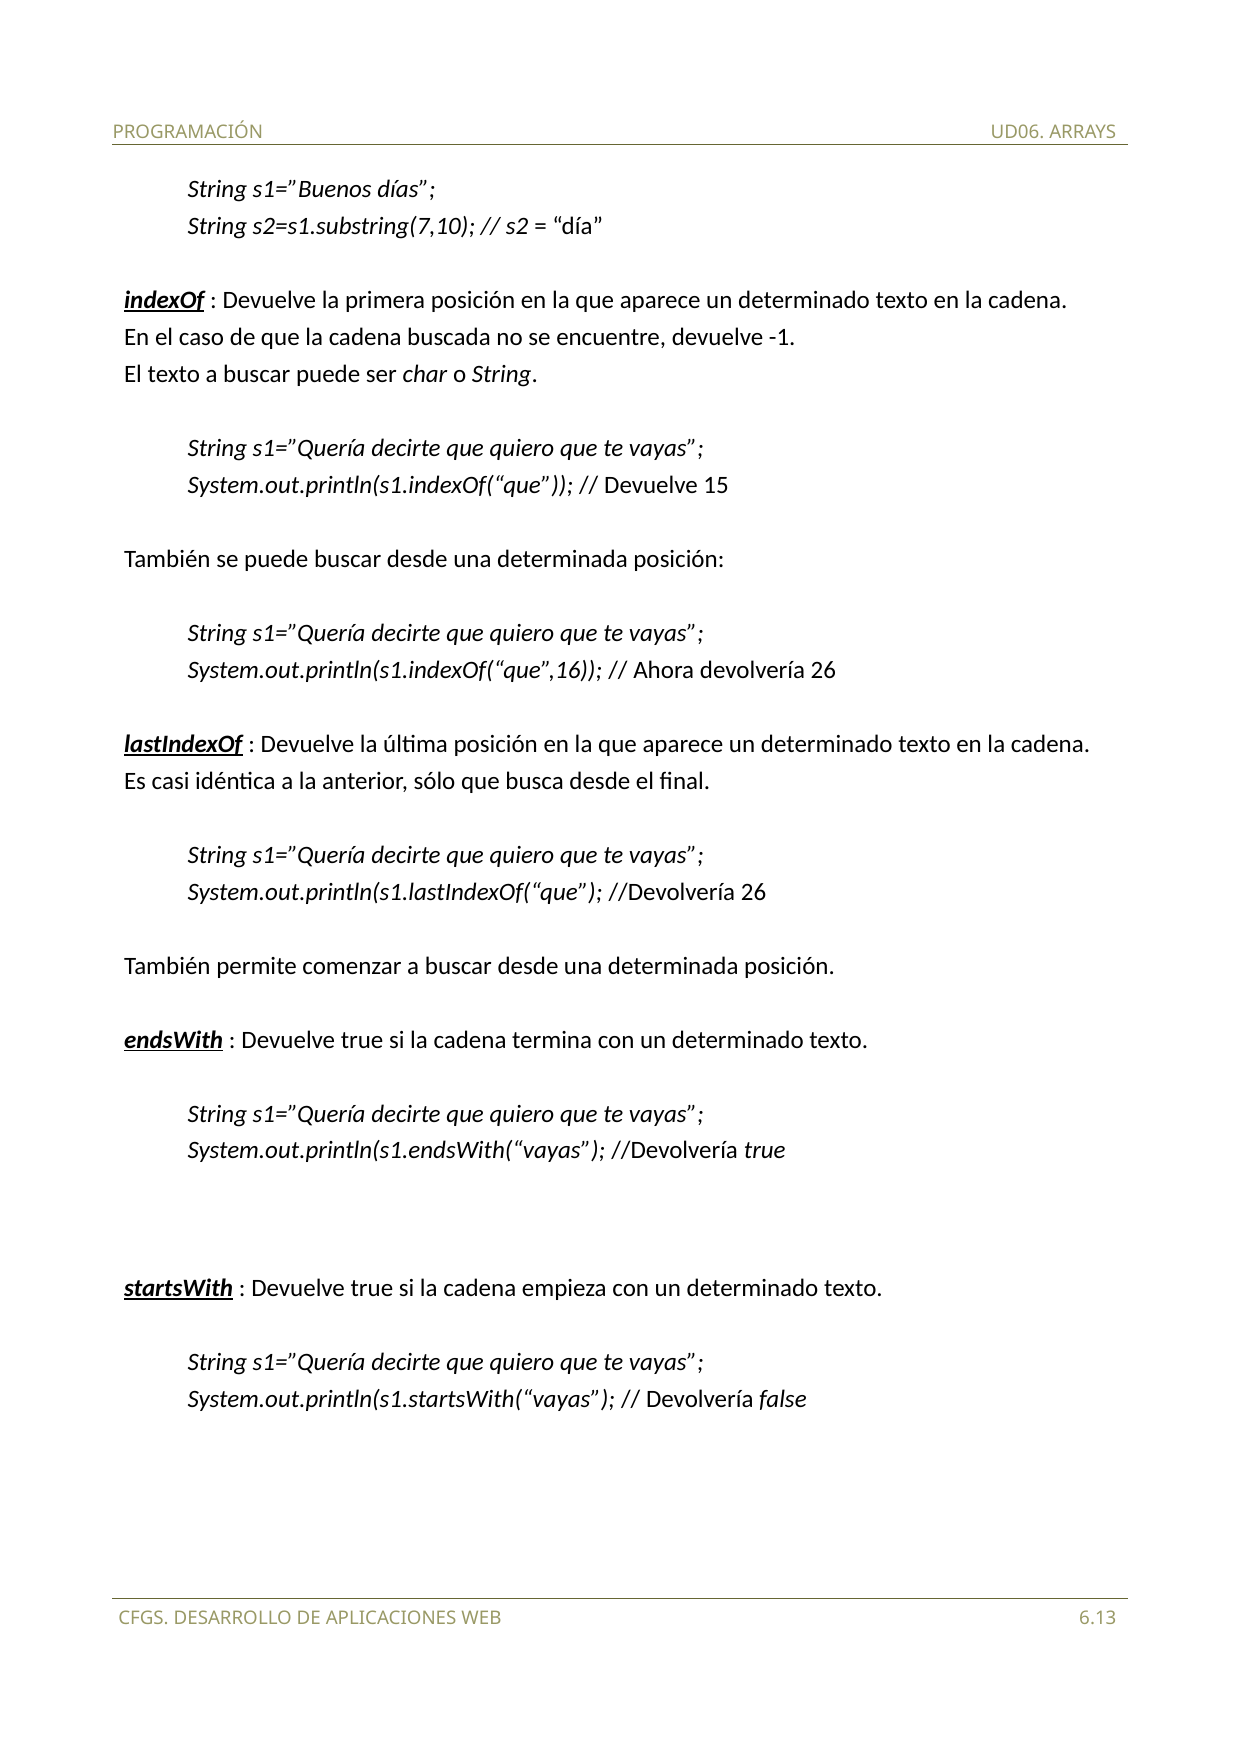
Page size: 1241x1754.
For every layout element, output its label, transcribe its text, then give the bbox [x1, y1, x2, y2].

text String s1=”Quería decirte que quiero que te vayas”; [112, 839, 1128, 869]
text lastIndexOf : Devuelve la última posición en la que aparece un determinado texto en la cadena. [112, 728, 1128, 758]
text System.out.println(s1.lastIndexOf(“que”); //Devolvería 26 [112, 876, 1128, 906]
text System.out.println(s1.indexOf(“que”)); // Devuelve 15 [112, 469, 1128, 499]
text startsWith : Devuelve true si la cadena empieza con un determinado texto. [112, 1272, 1128, 1302]
text String s1=”Buenos días”; [112, 173, 1128, 204]
text String s2=s1.substring(7,10); // s2 = “día” [112, 210, 1128, 241]
text endsWith : Devuelve true si la cadena termina con un determinado texto. [112, 1024, 1128, 1054]
text String s1=”Quería decirte que quiero que te vayas”; [112, 1346, 1128, 1376]
text indexOf : Devuelve la primera posición en la que aparece un determinado texto en la cadena. [112, 284, 1128, 315]
text Es casi idéntica a la anterior, sólo que busca desde el final. [112, 765, 1128, 795]
text String s1=”Quería decirte que quiero que te vayas”; [112, 1098, 1128, 1128]
text También se puede buscar desde una determinada posición: [112, 543, 1128, 573]
text String s1=”Quería decirte que quiero que te vayas”; [112, 617, 1128, 647]
text String s1=”Quería decirte que quiero que te vayas”; [112, 432, 1128, 463]
text El texto a buscar puede ser char o String. [112, 358, 1128, 389]
text En el caso de que la cadena buscada no se encuentre, devuelve -1. [112, 321, 1128, 352]
text System.out.println(s1.indexOf(“que”,16)); // Ahora devolvería 26 [112, 654, 1128, 684]
text También permite comenzar a buscar desde una determinada posición. [112, 950, 1128, 980]
text System.out.println(s1.startsWith(“vayas”); // Devolvería false [112, 1383, 1128, 1413]
text System.out.println(s1.endsWith(“vayas”); //Devolvería true [112, 1135, 1128, 1165]
